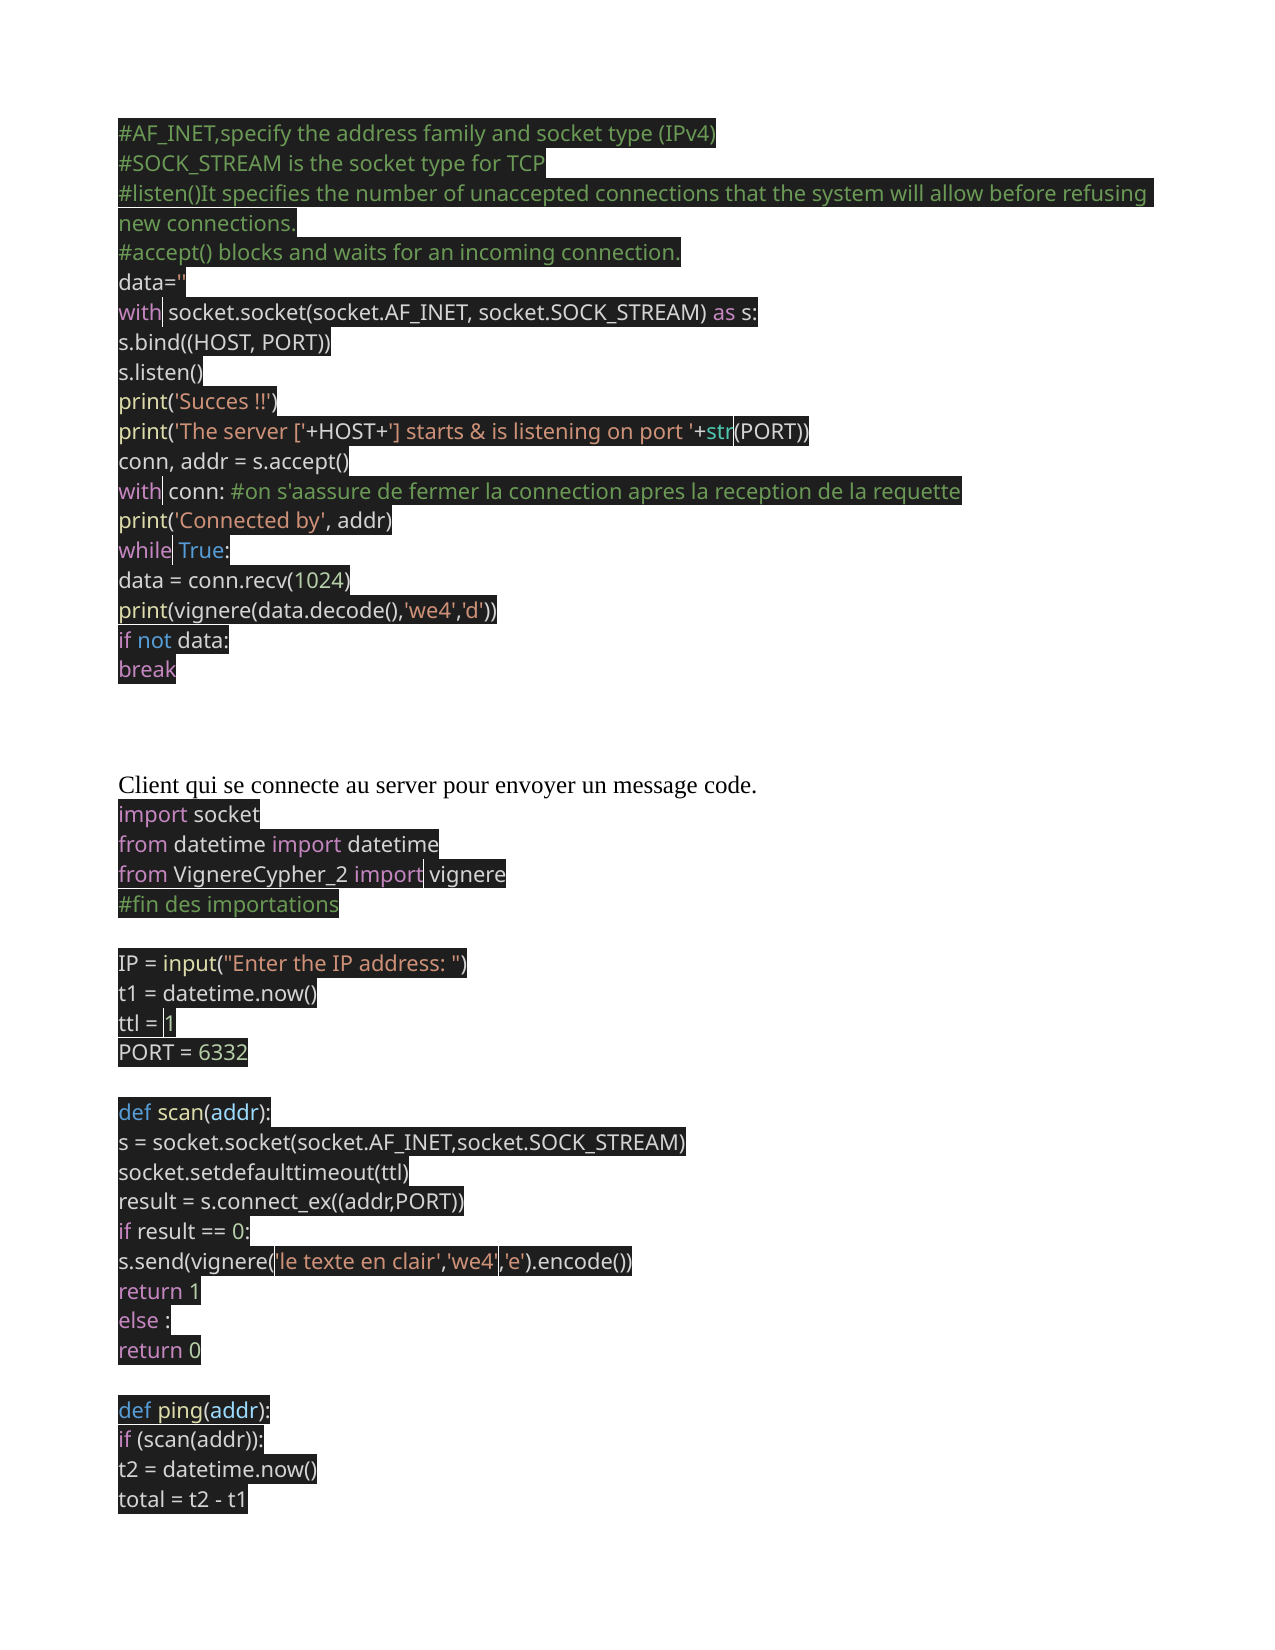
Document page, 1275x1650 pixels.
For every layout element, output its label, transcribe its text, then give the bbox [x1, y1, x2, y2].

text if (scan(addr)): [118, 1424, 1157, 1454]
text #SOCK_STREAM is the socket type for TCP [118, 148, 1157, 178]
text s = socket.socket(socket.AF_INET,socket.SOCK_STREAM) [118, 1127, 1157, 1156]
text socket.setdefaulttimeout(ttl) [118, 1156, 1157, 1186]
text with socket.socket(socket.AF_INET, socket.SOCK_STREAM) as s: [118, 297, 1157, 327]
text print(vignere(data.decode(),'we4','d')) [118, 595, 1157, 624]
text #accept() blocks and waits for an incoming connection. [118, 237, 1157, 267]
text print('Connected by', addr) [118, 505, 1157, 535]
text import socket [118, 799, 1157, 829]
text data = conn.recv(1024) [118, 565, 1157, 595]
text #listen()It specifies the number of unaccepted connections that the system will allow before refusing new connections. [118, 178, 1157, 237]
text ttl = 1 [118, 1008, 1157, 1037]
text data='' [118, 267, 1157, 297]
text return 1 [118, 1276, 1157, 1305]
text #AF_INET,specify the address family and socket type (IPv4) [118, 118, 1157, 148]
text with conn: #on s'aassure de fermer la connection apres la reception de la requette [118, 476, 1157, 505]
text s.listen() [118, 356, 1157, 386]
text def scan(addr): [118, 1097, 1157, 1127]
text PORT = 6332 [118, 1037, 1157, 1067]
text total = t2 - t1 [118, 1484, 1157, 1514]
text break [118, 654, 1157, 684]
text #fin des importations [118, 888, 1157, 918]
text while True: [118, 535, 1157, 565]
text if not data: [118, 624, 1157, 654]
text conn, addr = s.accept() [118, 446, 1157, 476]
text s.bind((HOST, PORT)) [118, 327, 1157, 356]
text IP = input("Enter the IP address: ") [118, 948, 1157, 978]
text result = s.connect_ex((addr,PORT)) [118, 1186, 1157, 1216]
text s.send(vignere('le texte en clair','we4','e').encode()) [118, 1246, 1157, 1276]
text t2 = datetime.now() [118, 1454, 1157, 1484]
text print('Succes !!') [118, 386, 1157, 416]
text print('The server ['+HOST+'] starts & is listening on port '+str(PORT)) [118, 416, 1157, 446]
text Client qui se connecte au server pour envoyer un message code. [118, 770, 1157, 799]
text def ping(addr): [118, 1395, 1157, 1424]
text else : [118, 1305, 1157, 1335]
text from VignereCypher_2 import vignere [118, 859, 1157, 888]
text from datetime import datetime [118, 829, 1157, 859]
text t1 = datetime.now() [118, 978, 1157, 1008]
text if result == 0: [118, 1216, 1157, 1246]
text return 0 [118, 1335, 1157, 1365]
